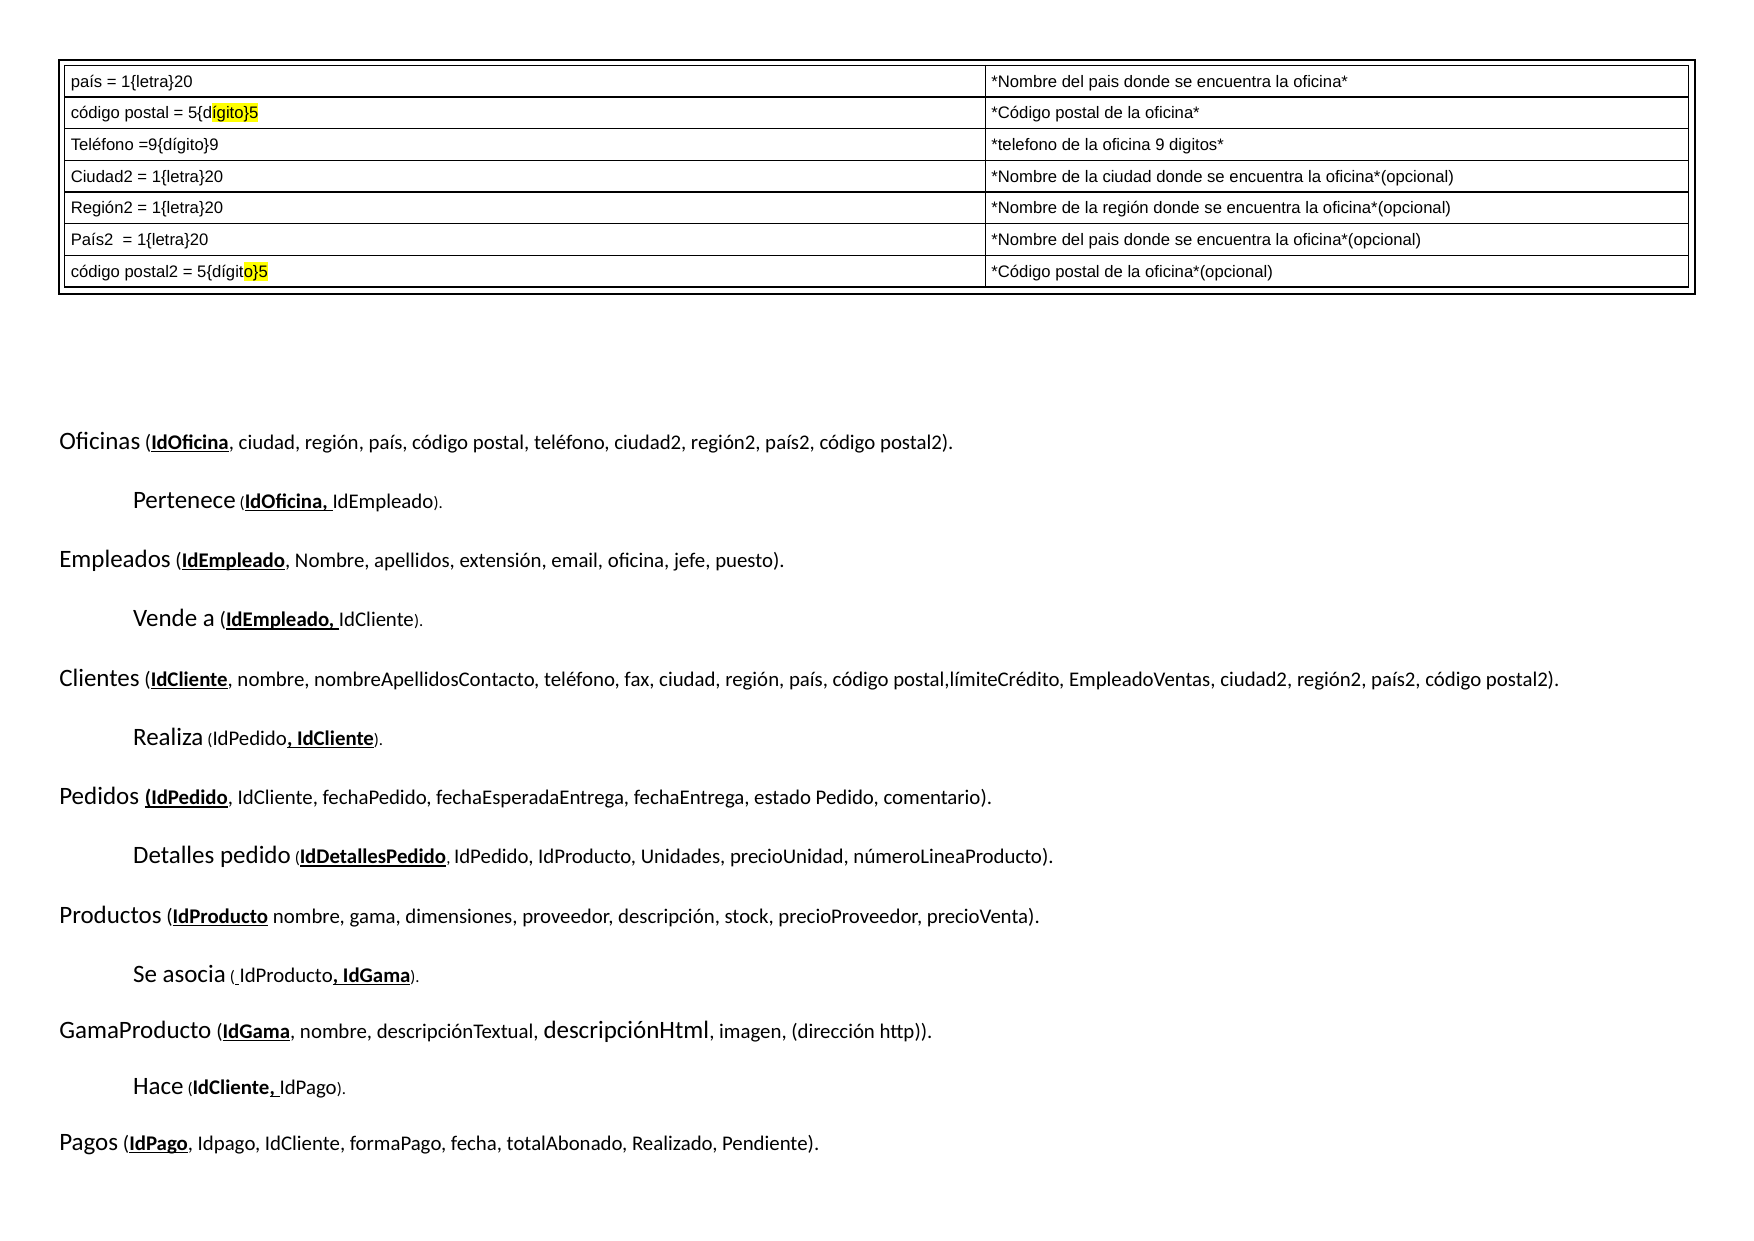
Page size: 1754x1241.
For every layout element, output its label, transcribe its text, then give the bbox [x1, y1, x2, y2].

table_cell [60, 61, 1694, 293]
table_cell país = 1{letra}20 [65, 66, 985, 96]
text Pagos (IdPago, Idpago, IdCliente, formaPago, fecha, totalAbonado, Realizado, Pendiente). [59, 1126, 1695, 1157]
text Detalles pedido (IdDetallesPedido, IdPedido, IdProducto, Unidades, precioUnidad, númeroLineaProducto). [59, 840, 1695, 870]
text Pertenece (IdOficina, IdEmpleado). [59, 484, 1695, 514]
text Pedidos (IdPedido, IdCliente, fechaPedido, fechaEsperadaEntrega, fechaEntrega, estado Pedido, comentario). [59, 780, 1695, 811]
table_cell *Nombre de la ciudad donde se encuentra la oficina*(opcional) [986, 161, 1688, 191]
text Productos (IdProducto nombre, gama, dimensiones, proveedor, descripción, stock, precioProveedor, precioVenta). [59, 899, 1695, 929]
text Empleados (IdEmpleado, Nombre, apellidos, extensión, email, oficina, jefe, puesto). [59, 543, 1695, 574]
table_cell País2 = 1{letra}20 [65, 224, 985, 255]
text Vende a (IdEmpleado, IdCliente). [59, 603, 1695, 633]
text GamaProducto (IdGama, nombre, descripciónTextual, descripciónHtml, imagen, (dirección http)). [59, 1014, 1695, 1045]
text Hace (IdCliente, IdPago). [59, 1070, 1695, 1101]
table_cell Teléfono =9{dígito}9 [65, 129, 985, 160]
table_cell código postal = 5{dígito}5 [65, 98, 985, 128]
text Clientes (IdCliente, nombre, nombreApellidosContacto, teléfono, fax, ciudad, región, país, código postal,límiteCrédito, EmpleadoVentas, ciudad2, región2, país2, código postal2). [59, 662, 1695, 692]
table_cell *Código postal de la oficina*(opcional) [986, 256, 1688, 286]
table_cell *Código postal de la oficina* [986, 98, 1688, 128]
text Oficinas (IdOficina, ciudad, región, país, código postal, teléfono, ciudad2, región2, país2, código postal2). [59, 425, 1695, 455]
table_cell *telefono de la oficina 9 digitos* [986, 129, 1688, 160]
table_cell Región2 = 1{letra}20 [65, 193, 985, 223]
table_cell código postal2 = 5{dígito}5 [65, 256, 985, 286]
text Se asocia ( IdProducto, IdGama). [59, 958, 1695, 989]
table_cell Ciudad2 = 1{letra}20 [65, 161, 985, 191]
table_cell *Nombre de la región donde se encuentra la oficina*(opcional) [986, 193, 1688, 223]
text Realiza (IdPedido, IdCliente). [59, 721, 1695, 752]
table_cell *Nombre del pais donde se encuentra la oficina* [986, 66, 1688, 96]
table_cell *Nombre del pais donde se encuentra la oficina*(opcional) [986, 224, 1688, 255]
